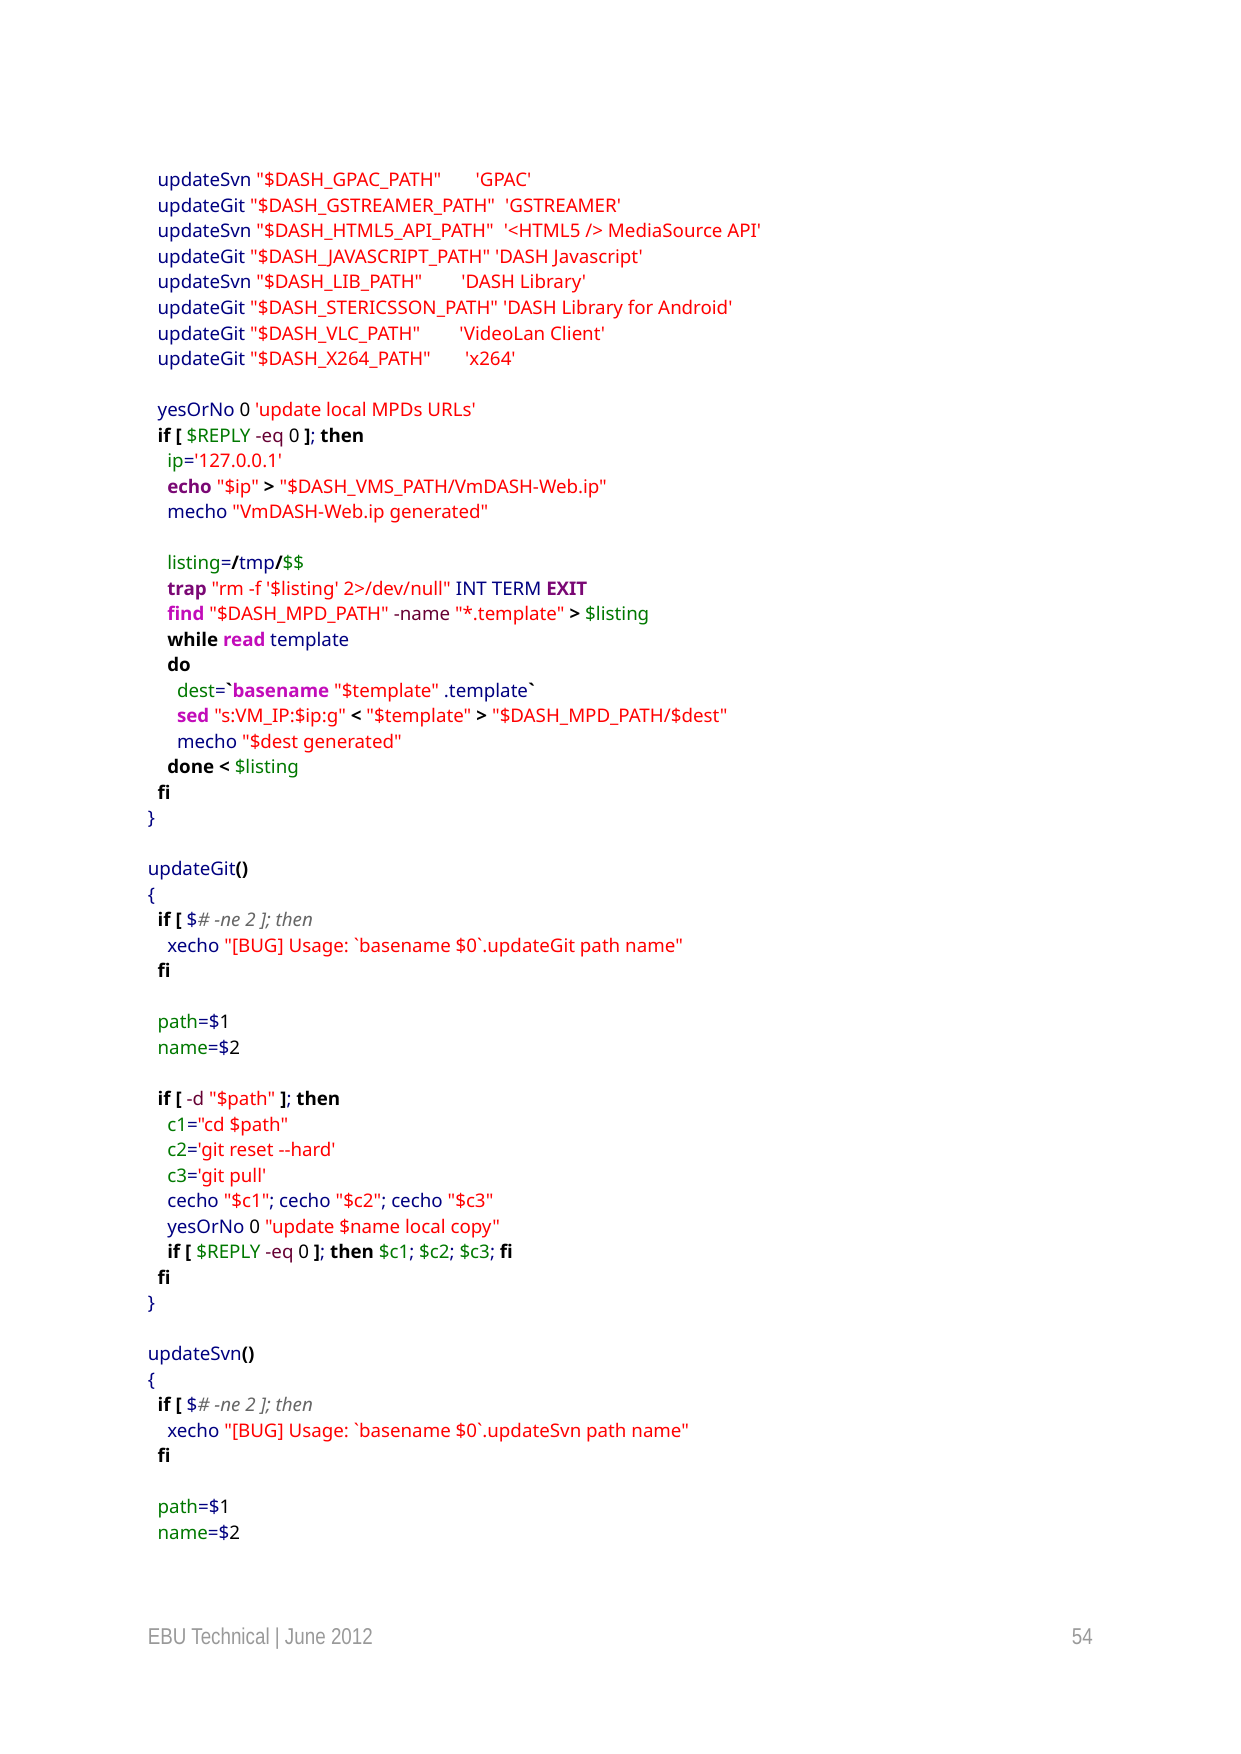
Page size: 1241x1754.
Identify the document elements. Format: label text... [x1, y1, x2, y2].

text xecho "[BUG] Usage: `basename $0`.updateGit path name" [148, 932, 1093, 958]
text updateSvn "$DASH_HTML5_API_PATH" '<HTML5 /> MediaSource API' [148, 218, 1093, 243]
text path=$1 [148, 1494, 1093, 1519]
text c2='git reset --hard' [148, 1136, 1093, 1162]
text fi [148, 779, 1093, 805]
text mecho "$dest generated" [148, 728, 1093, 754]
text yesOrNo 0 'update local MPDs URLs' [148, 396, 1093, 422]
text updateGit "$DASH_STERICSSON_PATH" 'DASH Library for Android' [148, 294, 1093, 320]
text if [ -d "$path" ]; then [148, 1085, 1093, 1111]
text updateGit "$DASH_GSTREAMER_PATH" 'GSTREAMER' [148, 192, 1093, 218]
text echo "$ip" > "$DASH_VMS_PATH/VmDASH-Web.ip" [148, 473, 1093, 498]
text if [ $# -ne 2 ]; then [148, 1392, 1093, 1417]
text updateGit "$DASH_VLC_PATH" 'VideoLan Client' [148, 320, 1093, 345]
text do [148, 652, 1093, 677]
text while read template [148, 626, 1093, 652]
text updateGit() [148, 856, 1093, 881]
text trap "rm -f '$listing' 2>/dev/null" INT TERM EXIT [148, 575, 1093, 601]
text { [148, 881, 1093, 907]
text done < $listing [148, 754, 1093, 779]
text } [148, 1289, 1093, 1315]
text mecho "VmDASH-Web.ip generated" [148, 498, 1093, 524]
text fi [148, 958, 1093, 983]
text yesOrNo 0 "update $name local copy" [148, 1213, 1093, 1238]
text fi [148, 1443, 1093, 1468]
text updateGit "$DASH_X264_PATH" 'x264' [148, 345, 1093, 371]
text updateSvn() [148, 1341, 1093, 1366]
text updateSvn "$DASH_LIB_PATH" 'DASH Library' [148, 269, 1093, 294]
text name=$2 [148, 1519, 1093, 1545]
text xecho "[BUG] Usage: `basename $0`.updateSvn path name" [148, 1417, 1093, 1443]
text listing=/tmp/$$ [148, 549, 1093, 575]
text sed "s:VM_IP:$ip:g" < "$template" > "$DASH_MPD_PATH/$dest" [148, 703, 1093, 728]
text c1="cd $path" [148, 1111, 1093, 1136]
text dest=`basename "$template" .template` [148, 677, 1093, 703]
text if [ $REPLY -eq 0 ]; then $c1; $c2; $c3; fi [148, 1238, 1093, 1264]
text cecho "$c1"; cecho "$c2"; cecho "$c3" [148, 1187, 1093, 1213]
text updateGit "$DASH_JAVASCRIPT_PATH" 'DASH Javascript' [148, 243, 1093, 269]
text name=$2 [148, 1034, 1093, 1060]
text c3='git pull' [148, 1162, 1093, 1187]
text updateSvn "$DASH_GPAC_PATH" 'GPAC' [148, 167, 1093, 192]
text find "$DASH_MPD_PATH" -name "*.template" > $listing [148, 601, 1093, 626]
text if [ $# -ne 2 ]; then [148, 907, 1093, 932]
text ip='127.0.0.1' [148, 447, 1093, 473]
text path=$1 [148, 1009, 1093, 1034]
text { [148, 1366, 1093, 1392]
text fi [148, 1264, 1093, 1289]
text if [ $REPLY -eq 0 ]; then [148, 422, 1093, 447]
text } [148, 805, 1093, 830]
